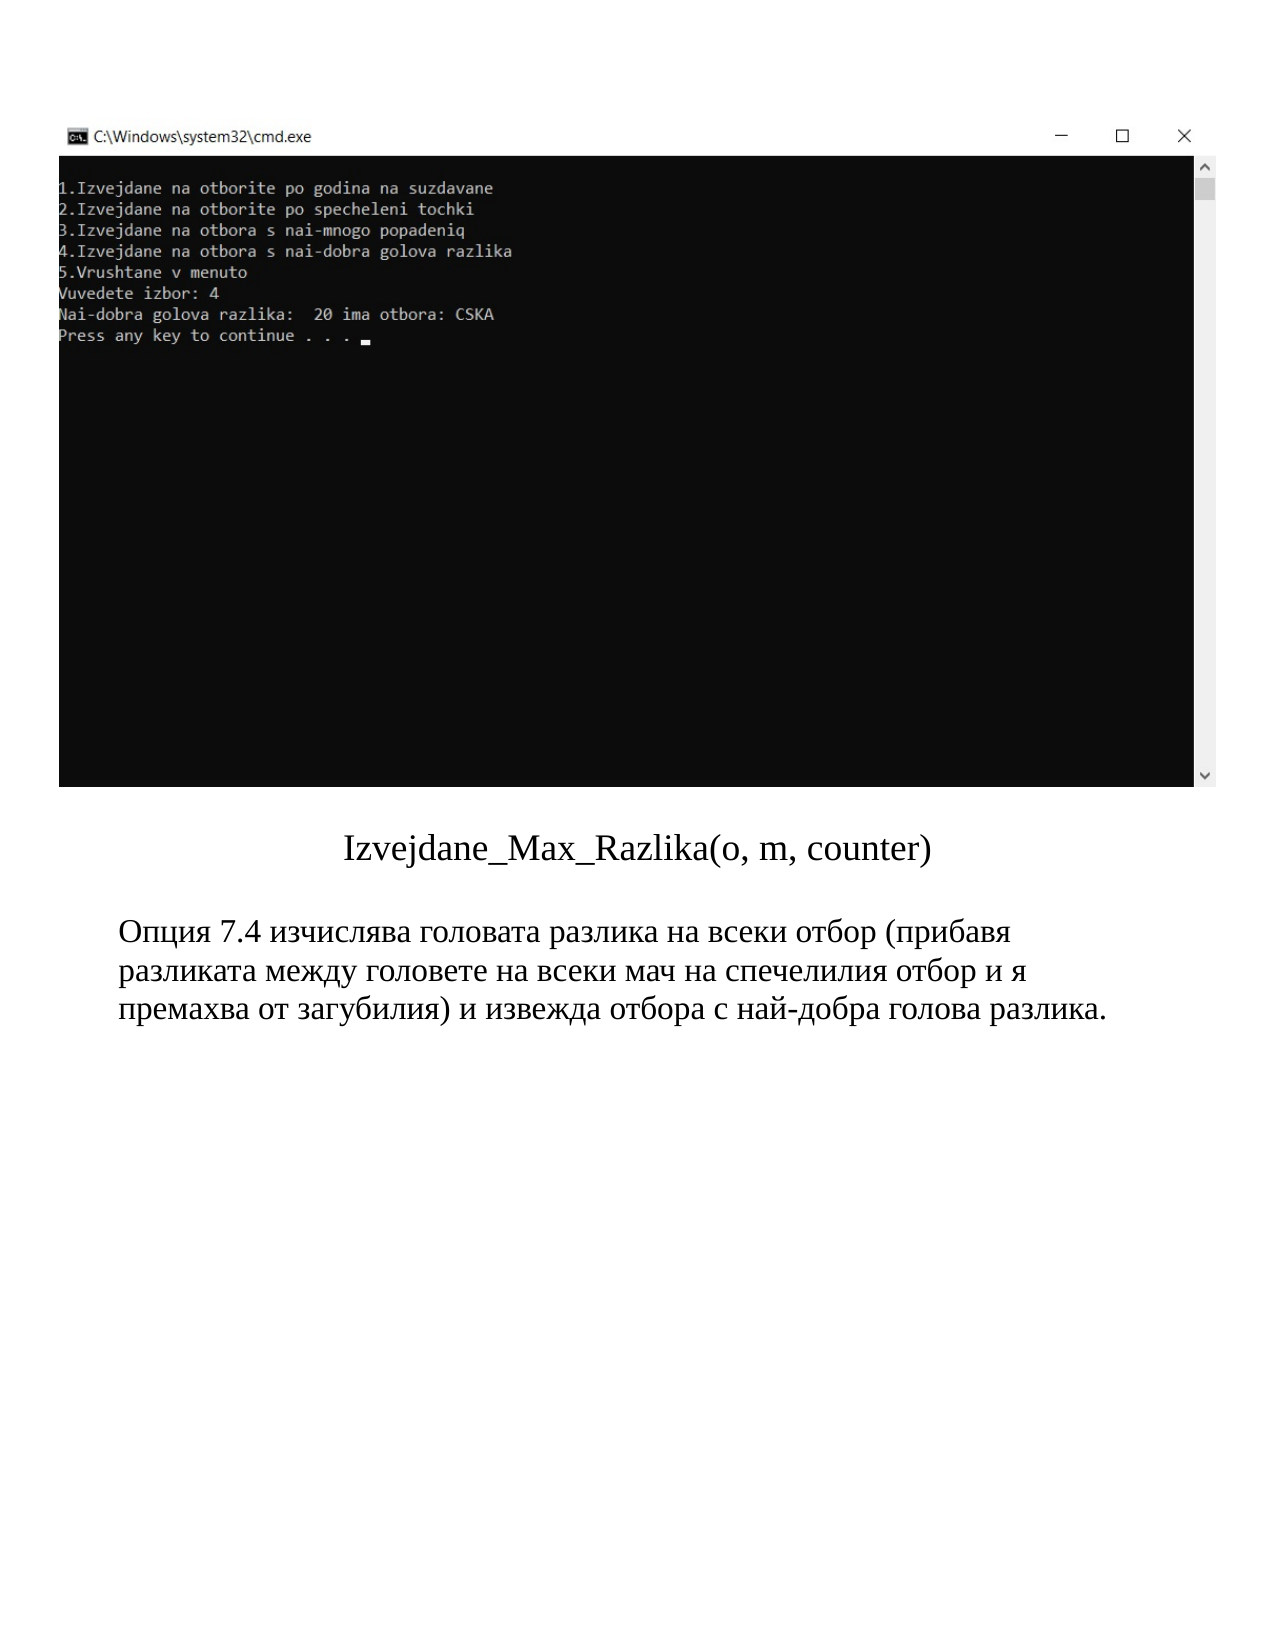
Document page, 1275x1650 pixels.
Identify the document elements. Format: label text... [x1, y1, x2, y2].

picture [59, 118, 1216, 787]
text Izvejdane_Max_Razlika(o, m, counter) [118, 825, 1157, 868]
text Опция 7.4 изчислява головата разлика на всеки отбор (прибавя разликата между головете на всеки мач на спечелилия отбор и я премахва от загубилия) и извежда отбора с най-добра голова разлика. [118, 912, 1157, 1027]
